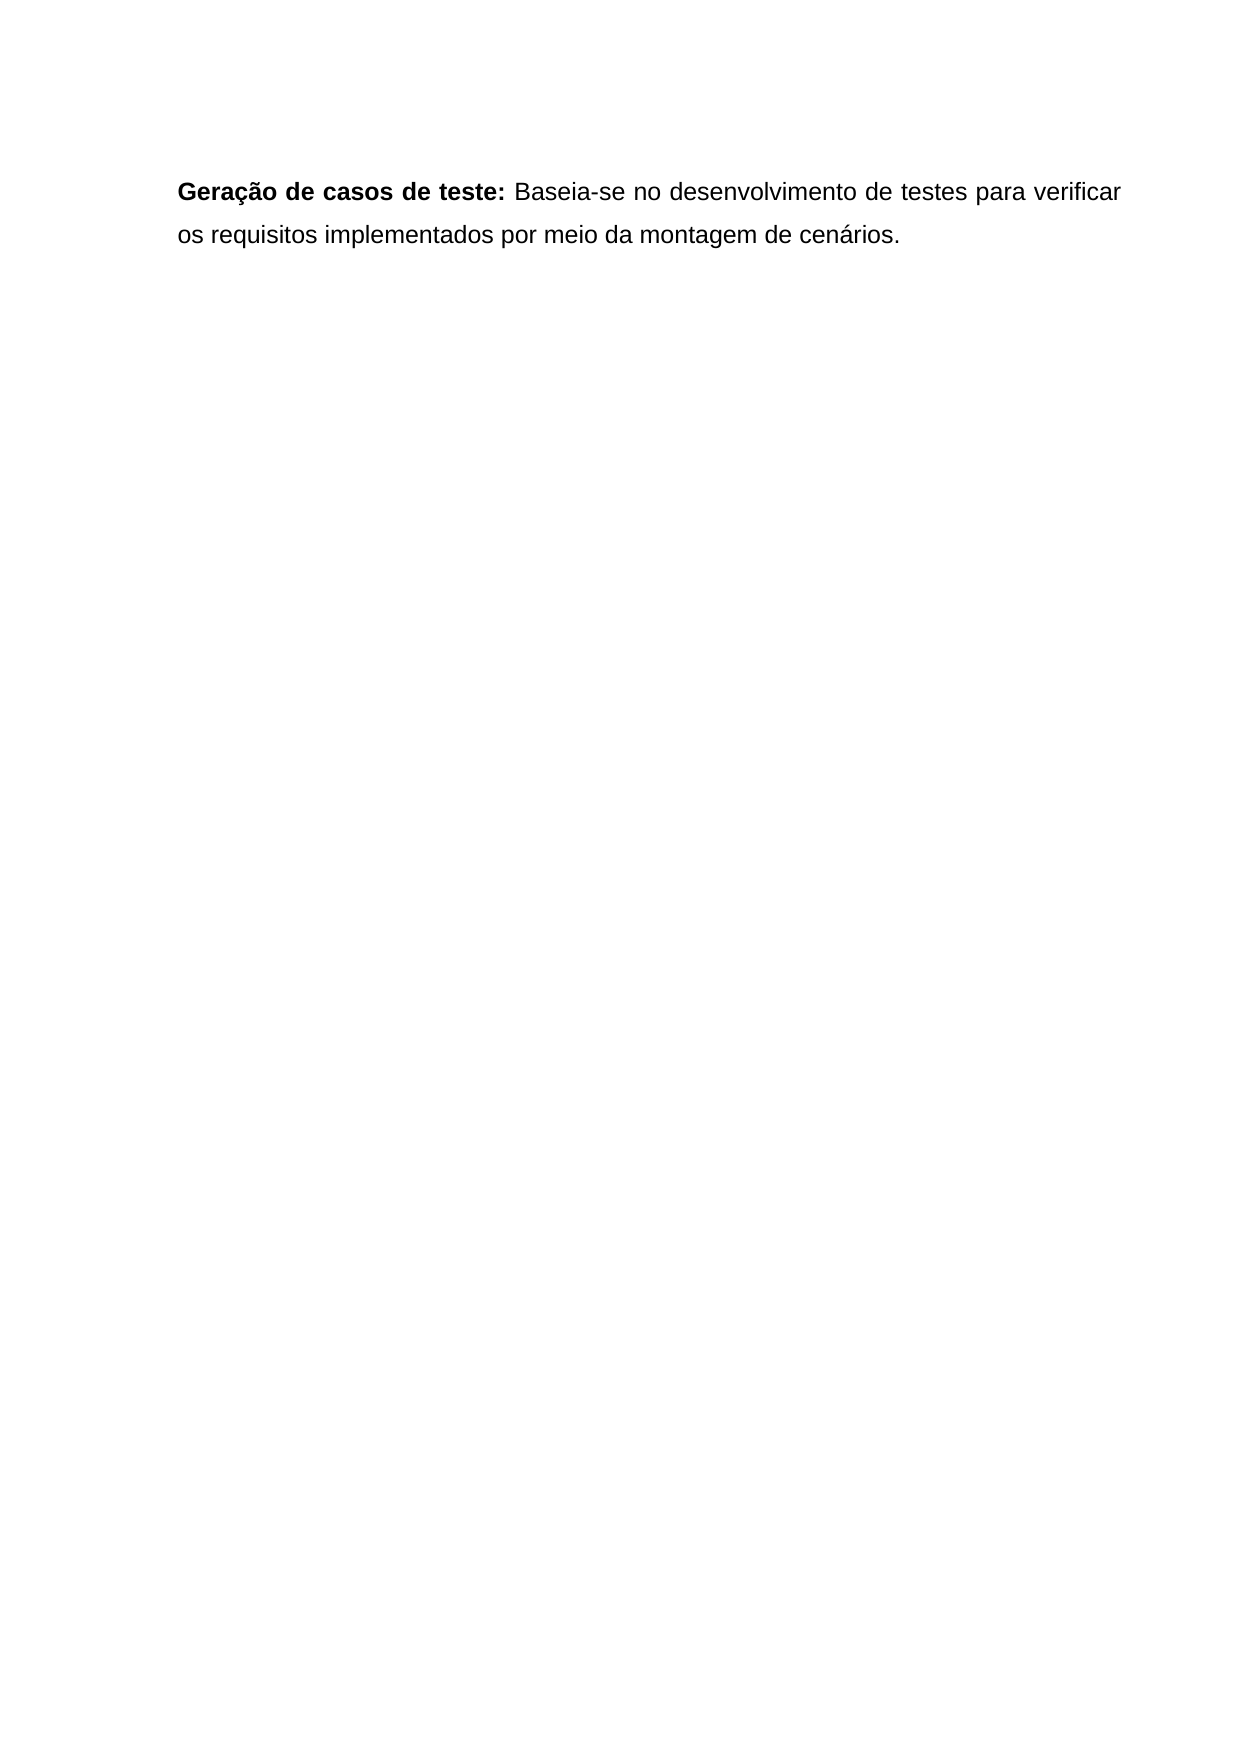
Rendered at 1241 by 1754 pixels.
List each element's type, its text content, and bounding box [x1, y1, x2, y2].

text Geração de casos de teste: Baseia-se no desenvolvimento de testes para verificar os requisitos implementados por meio da montagem de cenários. [177, 177, 1122, 249]
